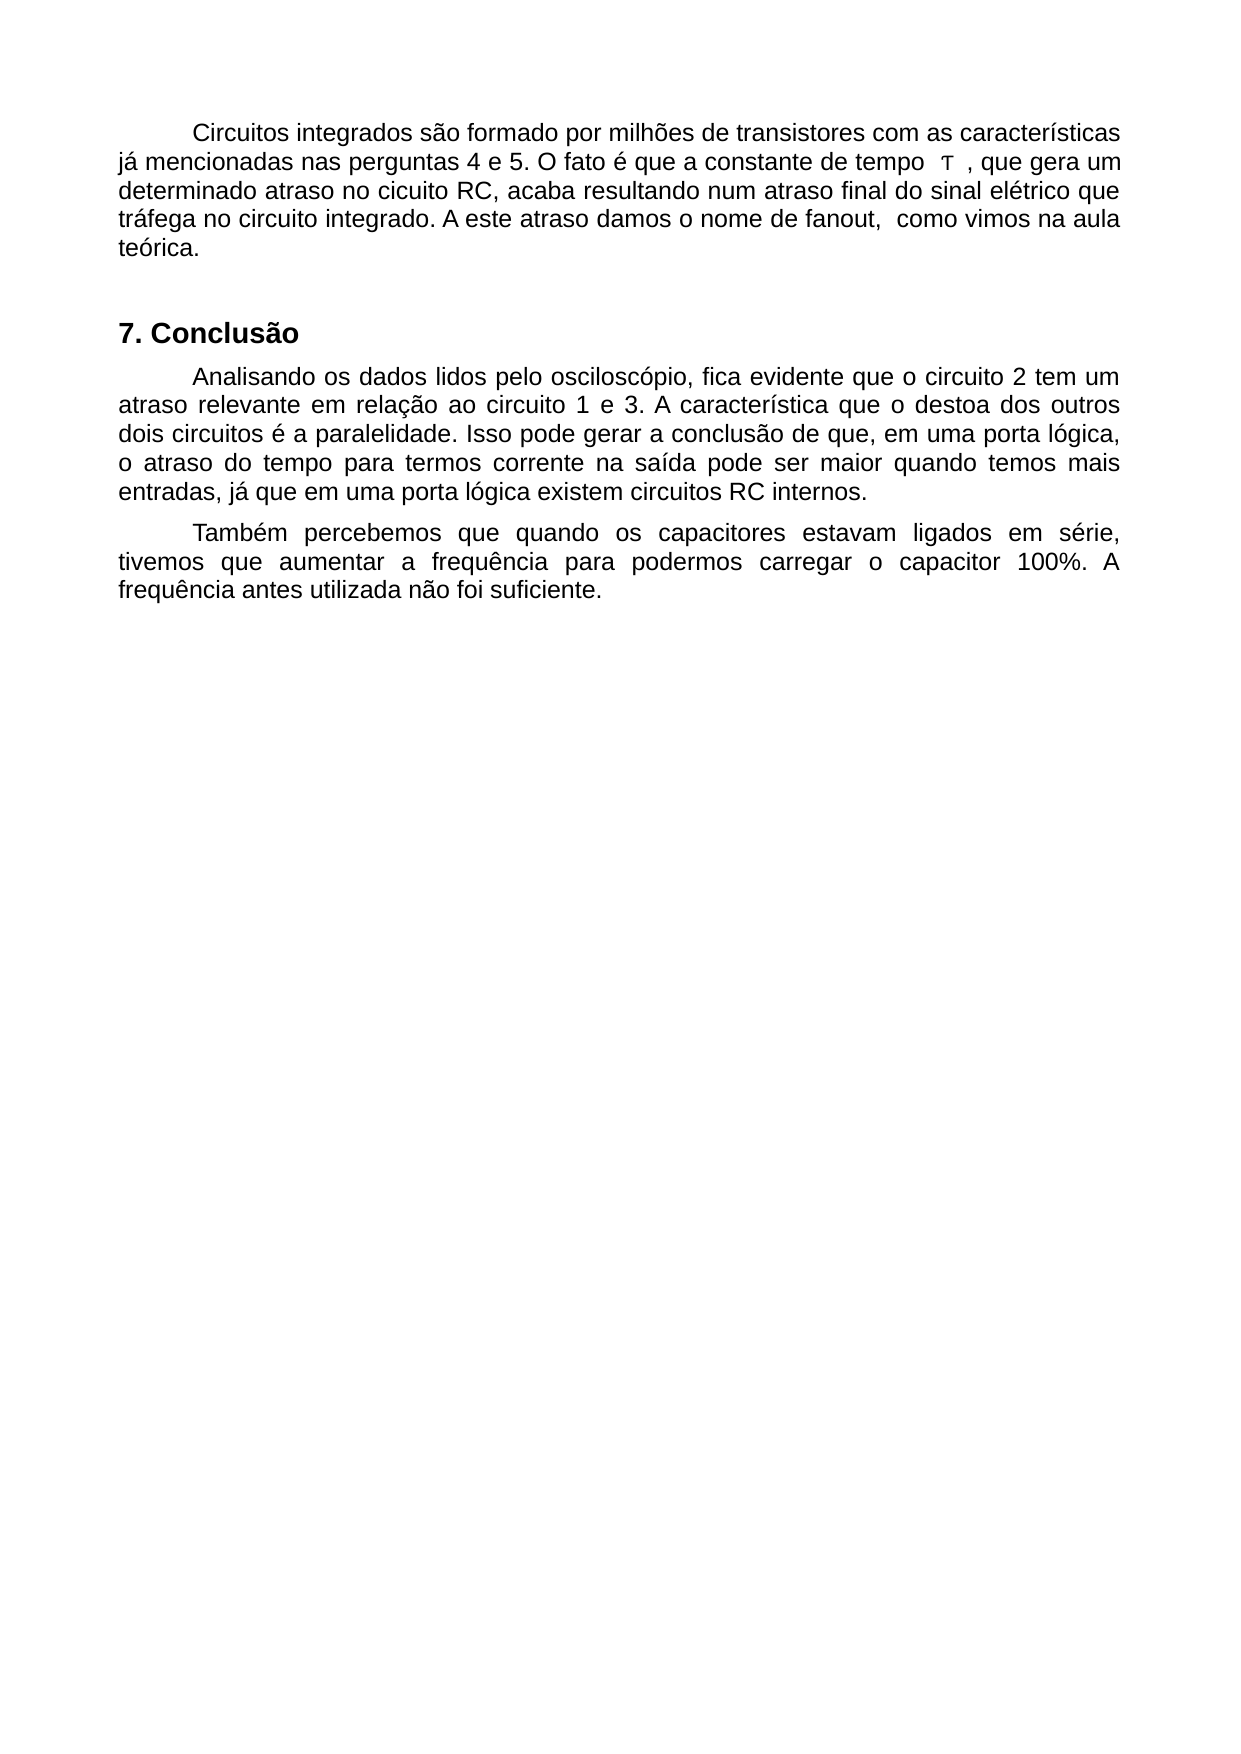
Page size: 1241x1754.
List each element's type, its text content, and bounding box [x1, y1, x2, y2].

text Analisando os dados lidos pelo osciloscópio, fica evidente que o circuito 2 tem um atraso relevante em relação ao circuito 1 e 3. A característica que o destoa dos outros dois circuitos é a paralelidade. Isso pode gerar a conclusão de que, em uma porta lógica, o atraso do tempo para termos corrente na saída pode ser maior quando temos mais entradas, já que em uma porta lógica existem circuitos RC internos. [118, 362, 1122, 505]
text Também percebemos que quando os capacitores estavam ligados em série, tivemos que aumentar a frequência para podermos carregar o capacitor 100%. A frequência antes utilizada não foi suficiente. [118, 518, 1122, 604]
text 7. Conclusão [118, 316, 1122, 349]
text Circuitos integrados são formado por milhões de transistores com as características já mencionadas nas perguntas 4 e 5. O fato é que a constante de tempo Ƭ , que gera um determinado atraso no cicuito RC, acaba resultando num atraso final do sinal elétrico que tráfega no circuito integrado. A este atraso damos o nome de fanout, como vimos na aula teórica. [118, 118, 1122, 262]
